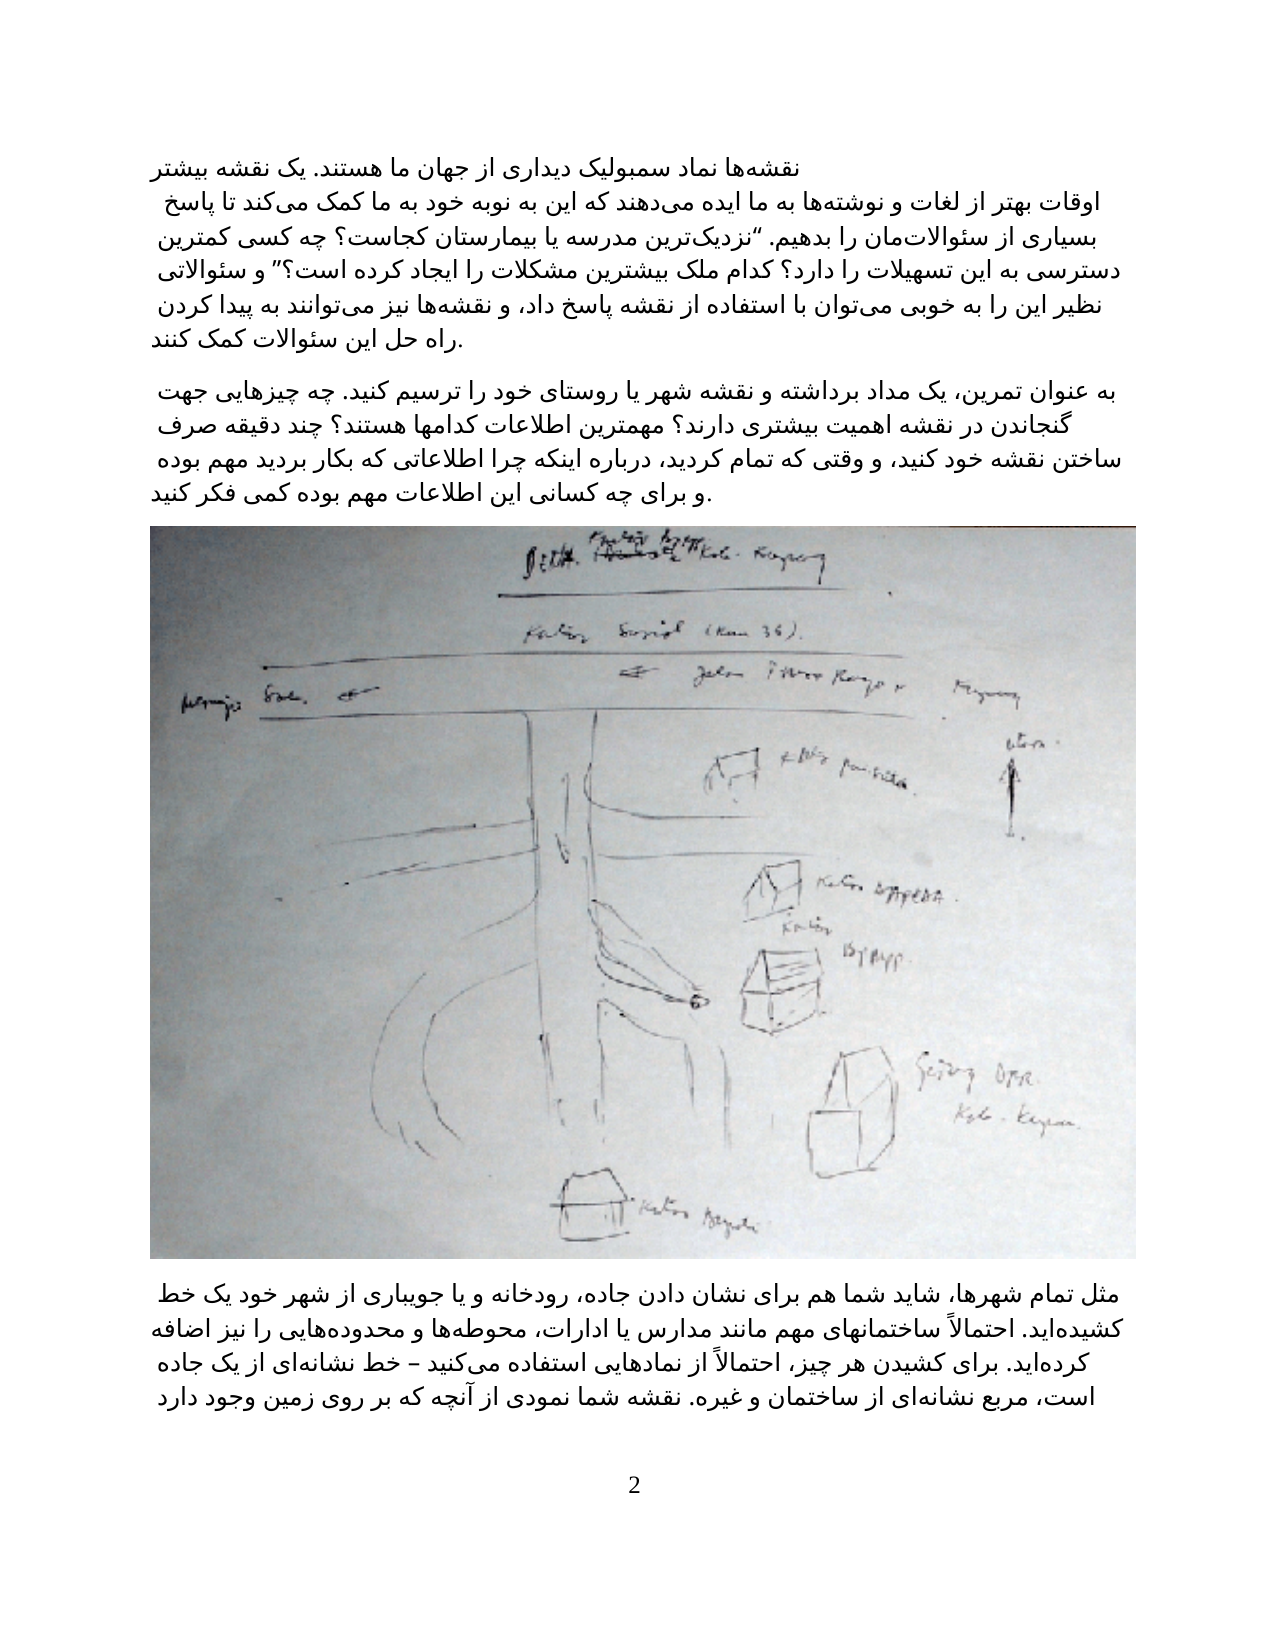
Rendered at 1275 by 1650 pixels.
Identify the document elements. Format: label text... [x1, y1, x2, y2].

text مثل تمام شهرها، شاید شما هم برای نشان دادن جاده، رودخانه و یا جویباری از شهر خود یک خط کشیده‌اید. احتمالاً ساختمانهای مهم مانند مدارس یا ادارات، محوطه‌ها و محدوده‌هایی را نیز اضافه کرده‌اید. برای کشیدن هر چیز، احتمالاً از نمادهایی استفاده می‌کنید – خط نشانه‌ای از یک جاده است، مربع نشانه‌ای از ساختمان و غیره. نقشه شما نمودی از آنچه که بر روی زمین وجود دارد است. [150, 1276, 1125, 1412]
text نقشه‌ها نماد سمبولیک دیداری از جهان ما هستند. یک نقشه‌ بیشتر اوقات بهتر از لغات و نوشته‌ها به ما ایده می‌دهند که این به نوبه خود به ما کمک می‌کند تا پاسخ بسیاری از سئوالات‌مان را بدهیم. “نزدیک‌ترین مدرسه یا بیمارستان کجاست؟ چه کسی کمترین دسترسی به این تسهیلات را دارد؟ کدام ملک بیشترین مشکلات را ایجاد کرده است؟” و سئوالاتی نظیر این را به خوبی می‌توان با استفاده از نقشه پاسخ داد، و نقشه‌ها نیز می‌توانند به پیدا کردن راه حل این سئوالات کمک کنند. [150, 150, 1125, 354]
text به عنوان تمرین، یک مداد برداشته و نقشه شهر یا روستای خود را ترسیم کنید. چه چیزهایی جهت گنجاندن در نقشه اهمیت بیشتری دارند؟ مهمترین اطلاعات کدامها هستند؟ چند دقیقه صرف ساختن نقشه خود کنید، و وقتی که تمام کردید، درباره اینکه چرا اطلاعاتی که بکار بردید مهم بوده و برای چه کسانی این اطلاعات مهم بوده کمی فکر کنید. [150, 372, 1125, 508]
picture [150, 526, 1136, 1259]
